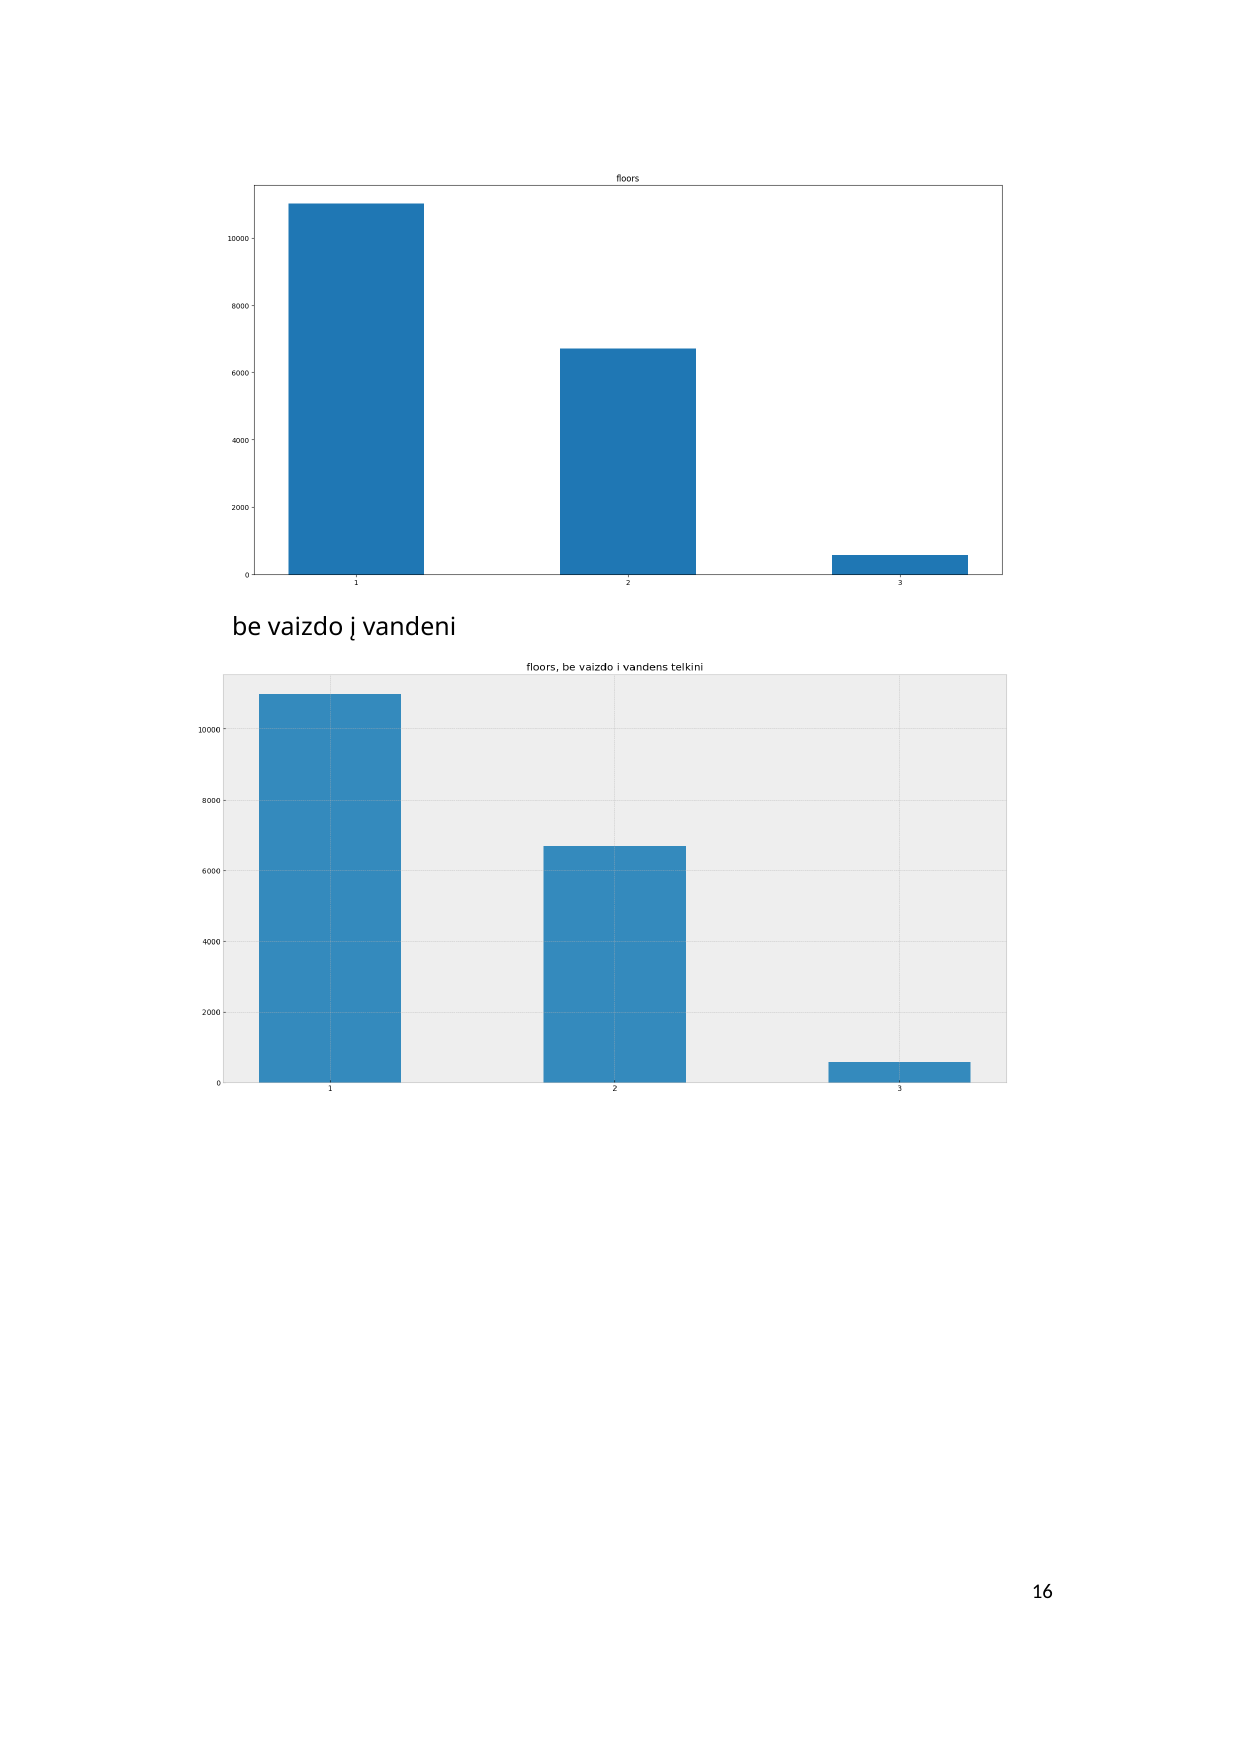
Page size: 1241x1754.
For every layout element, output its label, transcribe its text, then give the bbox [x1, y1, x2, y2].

picture [187, 643, 1053, 1109]
picture [187, 150, 1053, 609]
text be vaizdo į vandeni [187, 609, 1053, 643]
